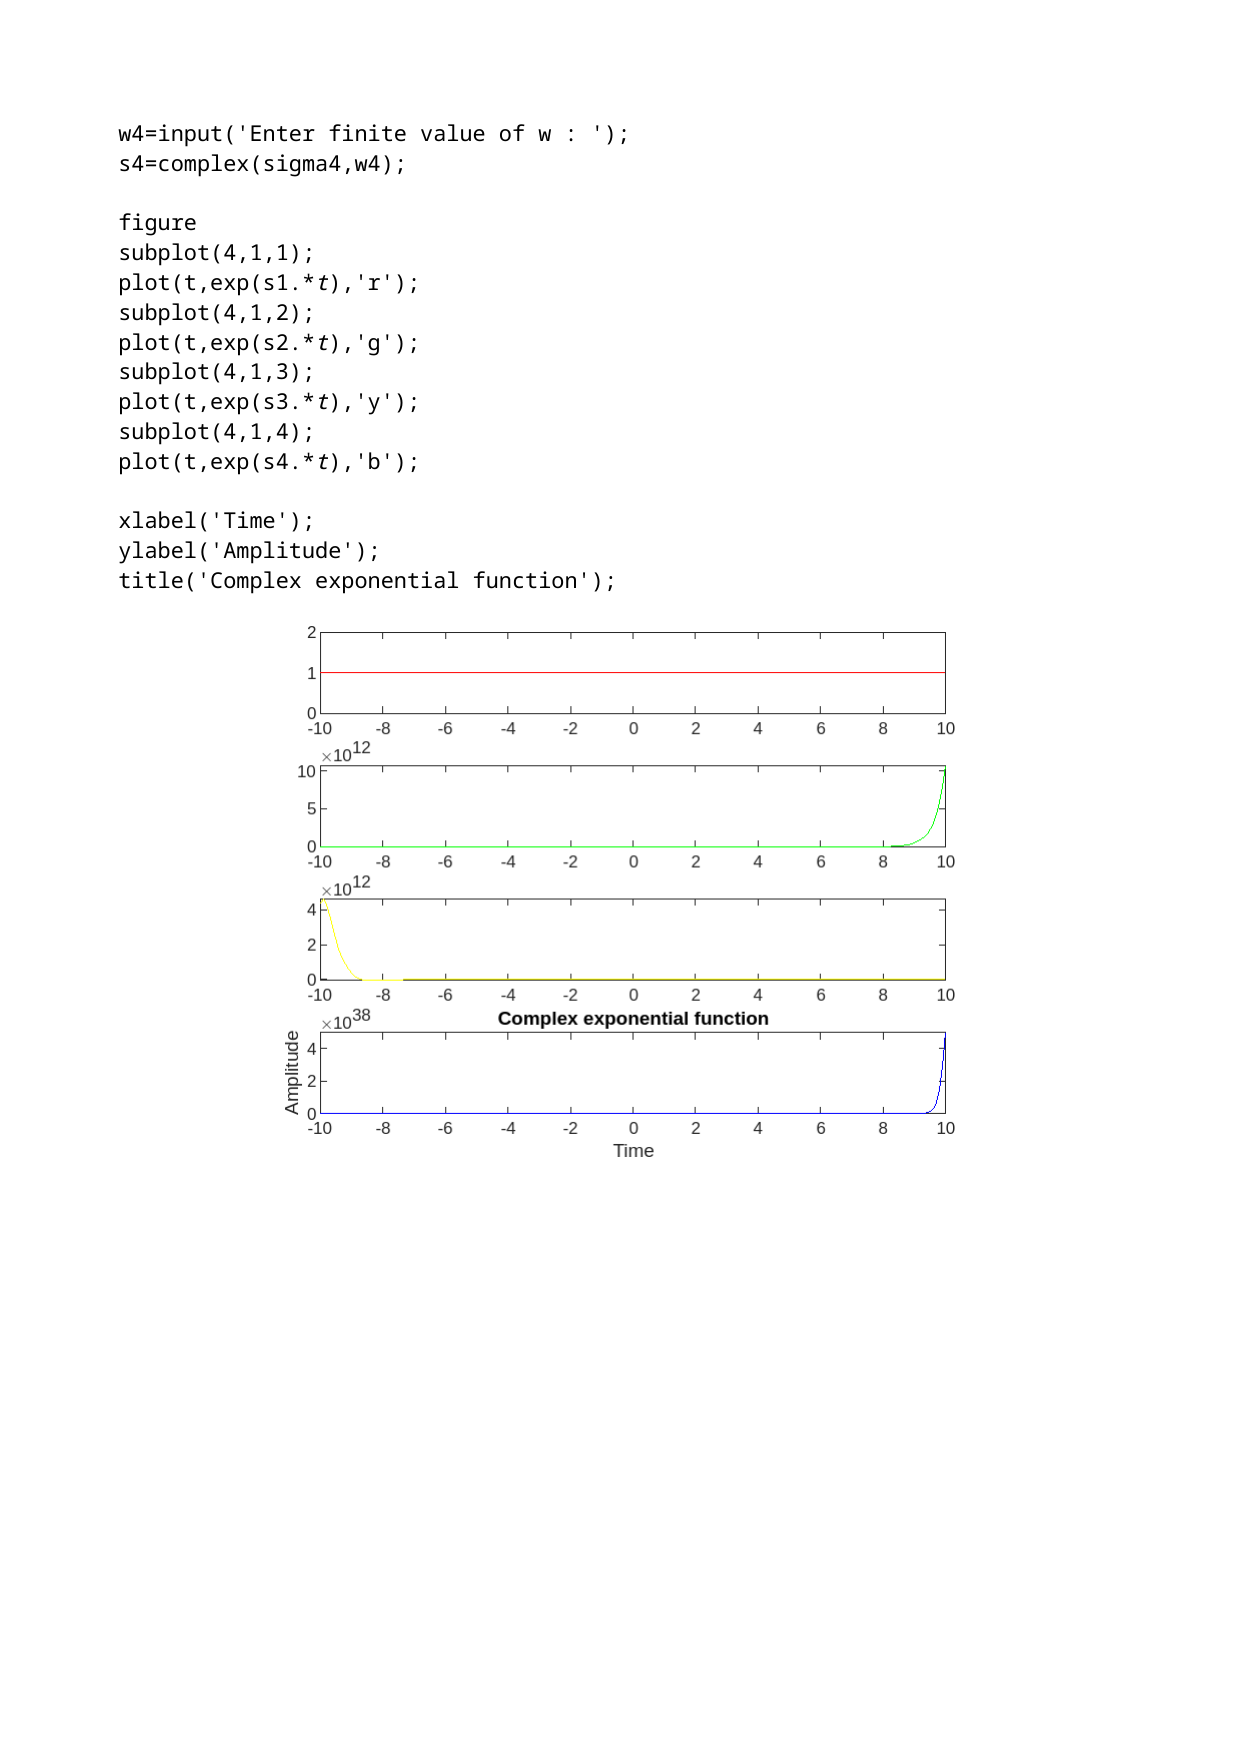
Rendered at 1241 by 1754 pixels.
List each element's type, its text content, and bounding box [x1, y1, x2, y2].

text plot(t,exp(s2.*t),'g'); [118, 327, 1122, 356]
text plot(t,exp(s3.*t),'y'); [118, 386, 1122, 416]
text figure [118, 207, 1122, 237]
text s4=complex(sigma4,w4); [118, 148, 1122, 178]
text w4=input('Enter finite value of w : '); [118, 118, 1122, 148]
picture [283, 624, 957, 1159]
text ylabel('Amplitude'); [118, 535, 1122, 565]
text subplot(4,1,3); [118, 356, 1122, 386]
text subplot(4,1,2); [118, 297, 1122, 327]
text subplot(4,1,4); [118, 416, 1122, 446]
text xlabel('Time'); [118, 505, 1122, 535]
text plot(t,exp(s4.*t),'b'); [118, 446, 1122, 476]
text plot(t,exp(s1.*t),'r'); [118, 267, 1122, 297]
text title('Complex exponential function'); [118, 565, 1122, 594]
text subplot(4,1,1); [118, 237, 1122, 267]
